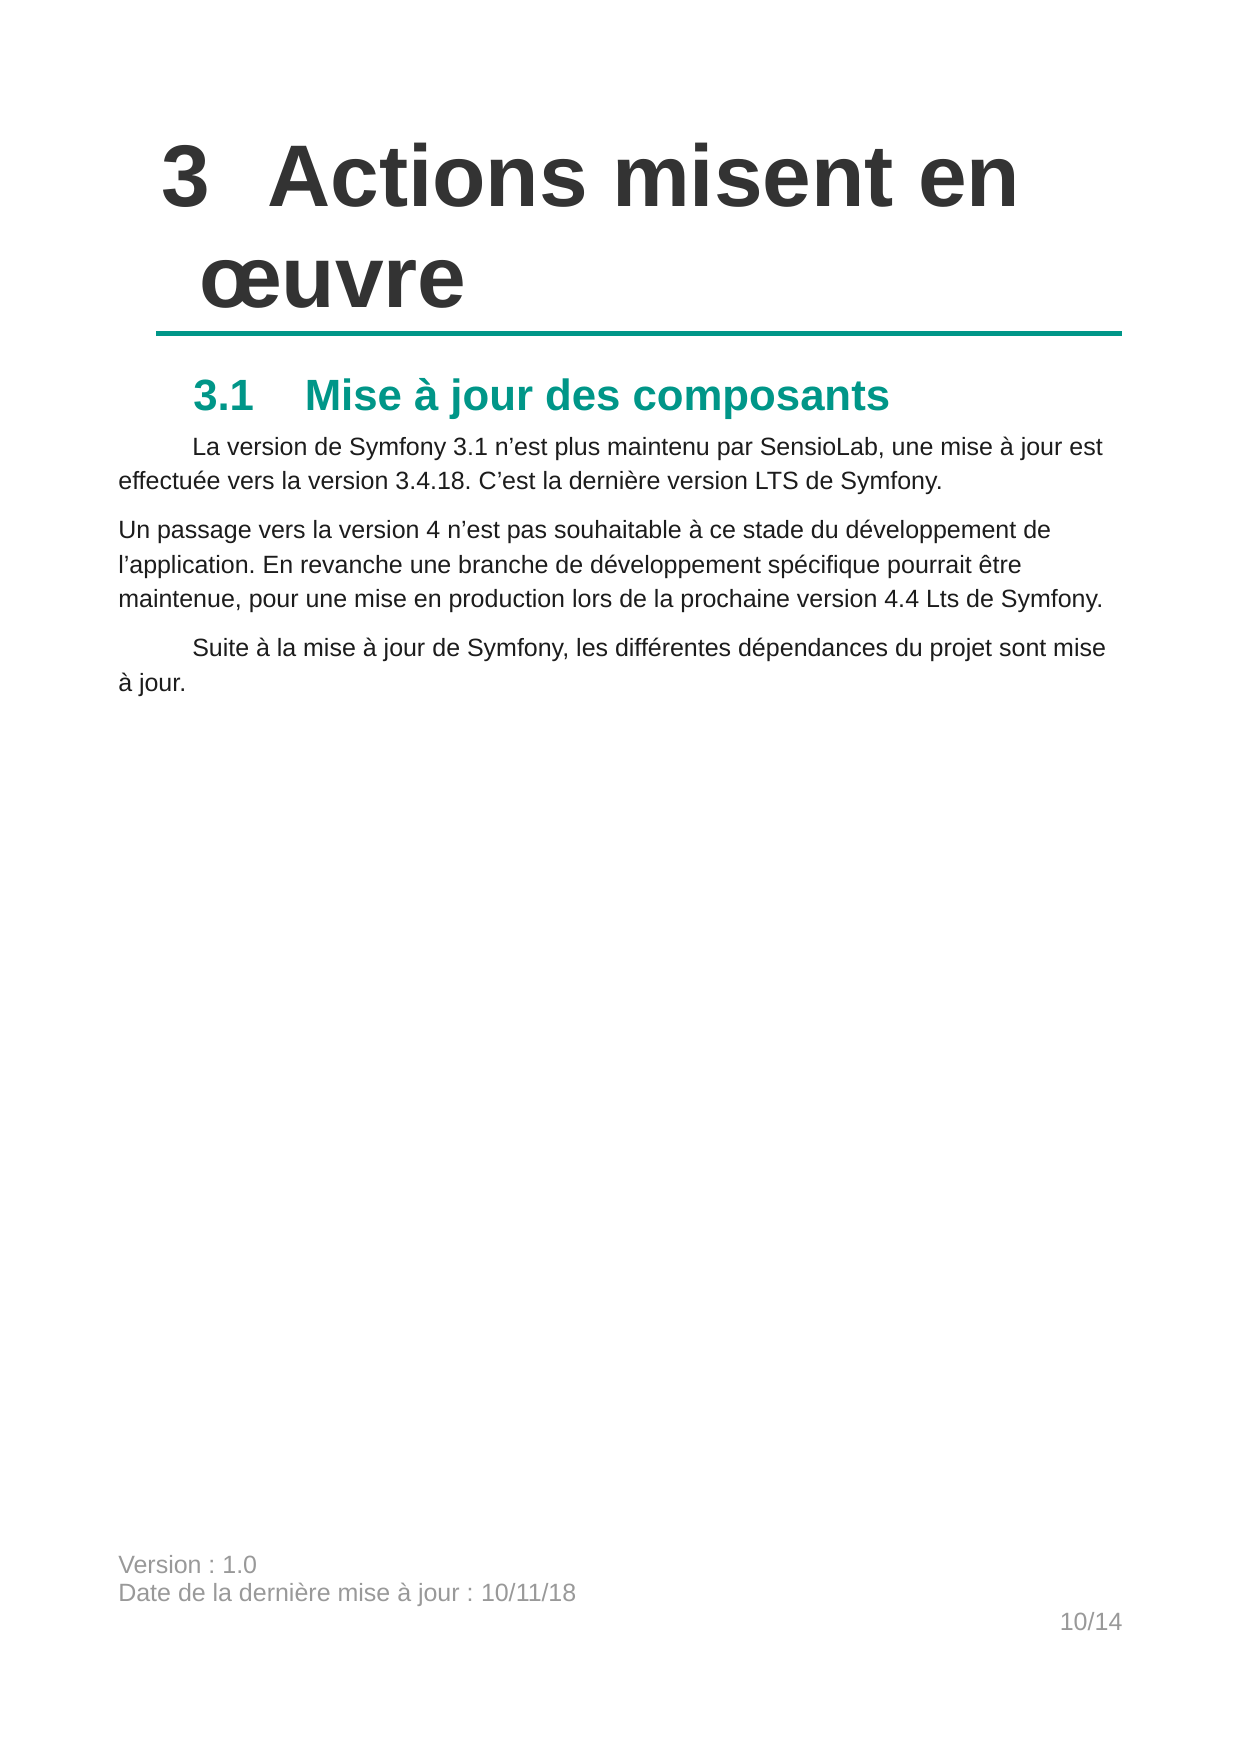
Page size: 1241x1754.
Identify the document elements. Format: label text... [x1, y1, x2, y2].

subtitle Mise à jour des composants [193, 369, 1122, 419]
text Suite à la mise à jour de Symfony, les différentes dépendances du projet sont mise à jour. [118, 633, 1122, 697]
subtitle Actions misent en œuvre [156, 118, 1122, 331]
text La version de Symfony 3.1 n’est plus maintenu par SensioLab, une mise à jour est effectuée vers la version 3.4.18. C’est la dernière version LTS de Symfony. [118, 432, 1122, 495]
text Un passage vers la version 4 n’est pas souhaitable à ce stade du développement de l’application. En revanche une branche de développement spécifique pourrait être maintenue, pour une mise en production lors de la prochaine version 4.4 Lts de Symfony. [118, 515, 1122, 613]
